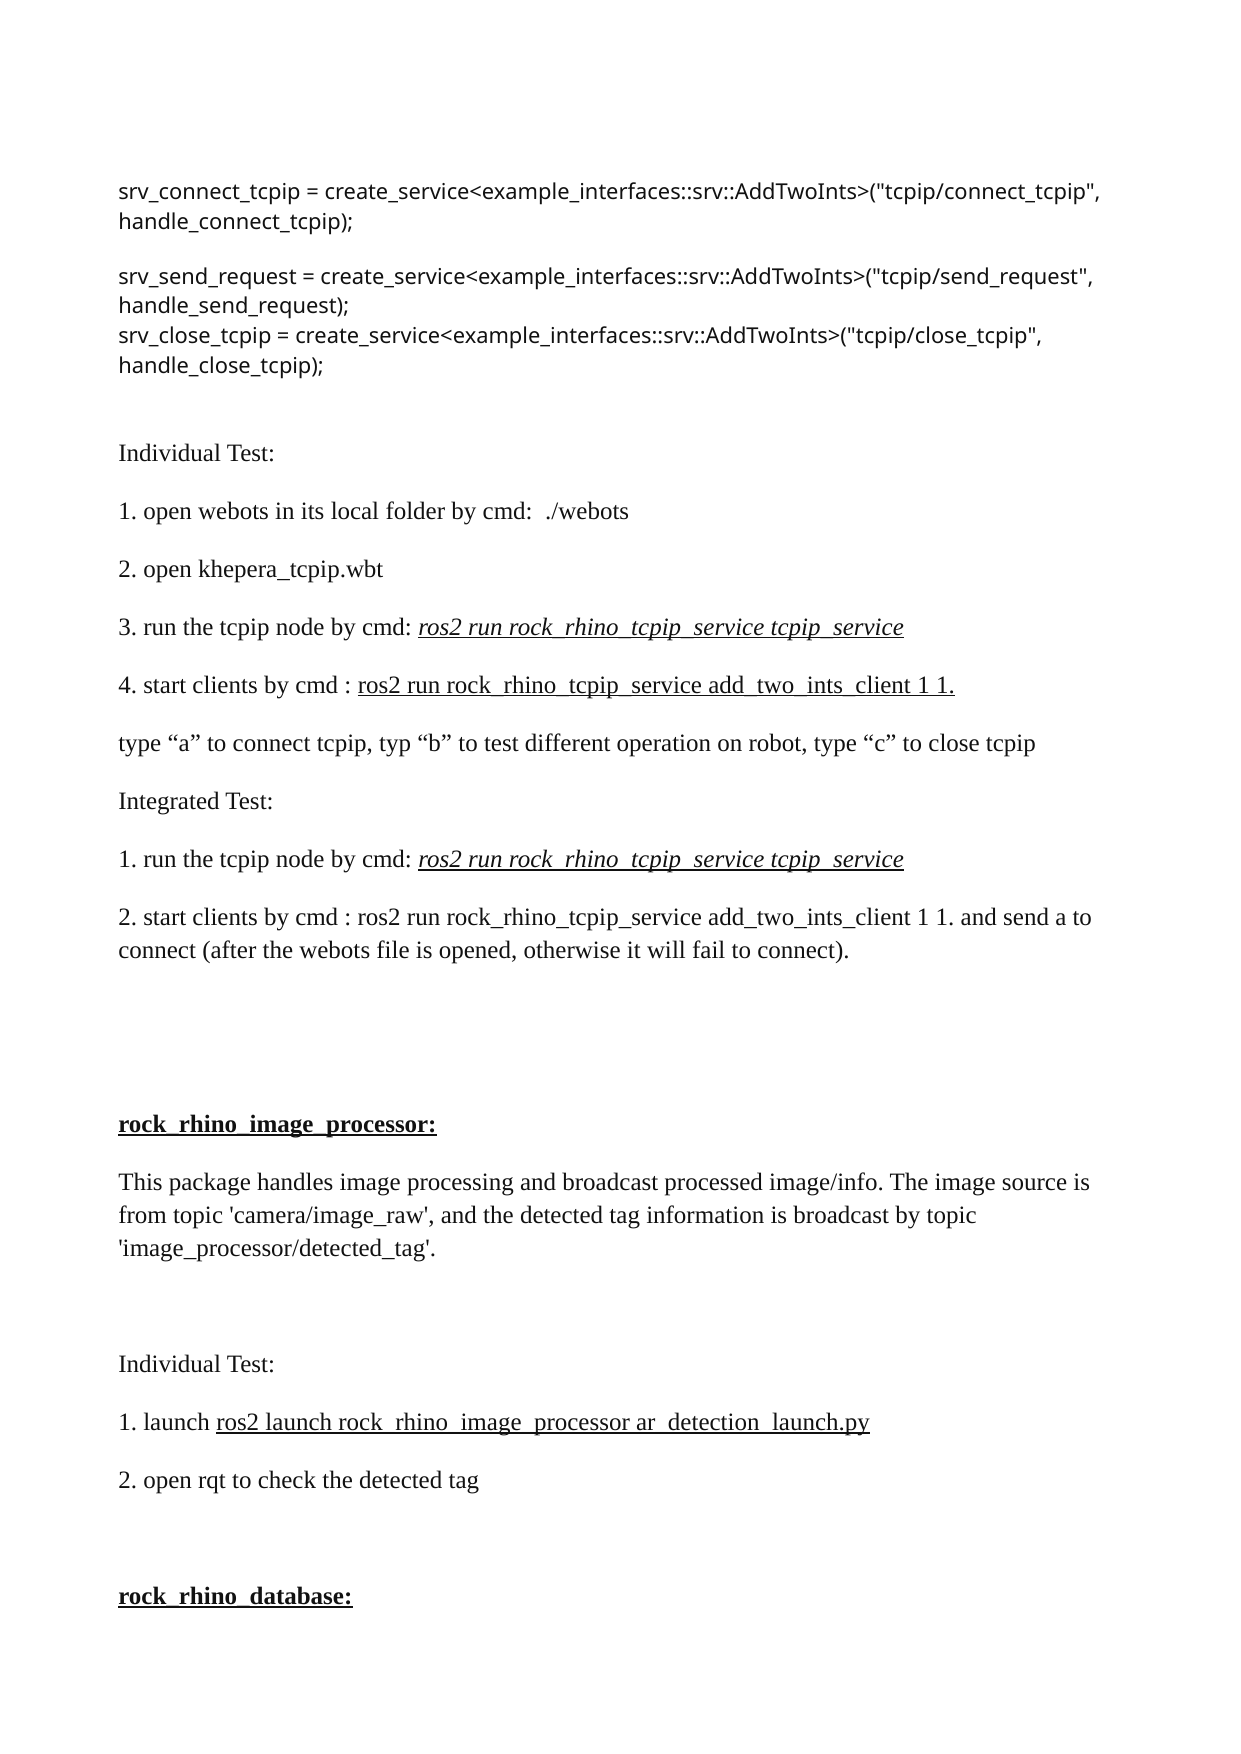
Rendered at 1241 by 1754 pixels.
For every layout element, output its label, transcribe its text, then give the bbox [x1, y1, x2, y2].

text rock_rhino_image_processor: [118, 1109, 1122, 1138]
text type “a” to connect tcpip, typ “b” to test different operation on robot, type “c” to close tcpip [118, 728, 1122, 757]
text srv_send_request = create_service<example_interfaces::srv::AddTwoInts>("tcpip/send_request", handle_send_request); [118, 261, 1122, 320]
text srv_connect_tcpip = create_service<example_interfaces::srv::AddTwoInts>("tcpip/connect_tcpip", handle_connect_tcpip); [118, 176, 1122, 236]
text srv_close_tcpip = create_service<example_interfaces::srv::AddTwoInts>("tcpip/close_tcpip", handle_close_tcpip); [118, 320, 1122, 380]
text Integrated Test: [118, 786, 1122, 815]
text 2. start clients by cmd : ros2 run rock_rhino_tcpip_service add_two_ints_client 1 1. and send a to connect (after the webots file is opened, otherwise it will fail to connect). [118, 902, 1122, 964]
text 2. open khepera_tcpip.wbt [118, 554, 1122, 583]
text 2. open rqt to check the detected tag [118, 1465, 1122, 1494]
text This package handles image processing and broadcast processed image/info. The image source is from topic 'camera/image_raw', and the detected tag information is broadcast by topic 'image_processor/detected_tag'. [118, 1167, 1122, 1262]
text rock_rhino_database: [118, 1581, 1122, 1610]
text Individual Test: [118, 1349, 1122, 1378]
text Individual Test: [118, 438, 1122, 467]
text 3. run the tcpip node by cmd: ros2 run rock_rhino_tcpip_service tcpip_service [118, 612, 1122, 641]
text 4. start clients by cmd : ros2 run rock_rhino_tcpip_service add_two_ints_client 1 1. [118, 670, 1122, 699]
text 1. run the tcpip node by cmd: ros2 run rock_rhino_tcpip_service tcpip_service [118, 844, 1122, 873]
text 1. launch ros2 launch rock_rhino_image_processor ar_detection_launch.py [118, 1407, 1122, 1436]
text 1. open webots in its local folder by cmd: ./webots [118, 496, 1122, 525]
